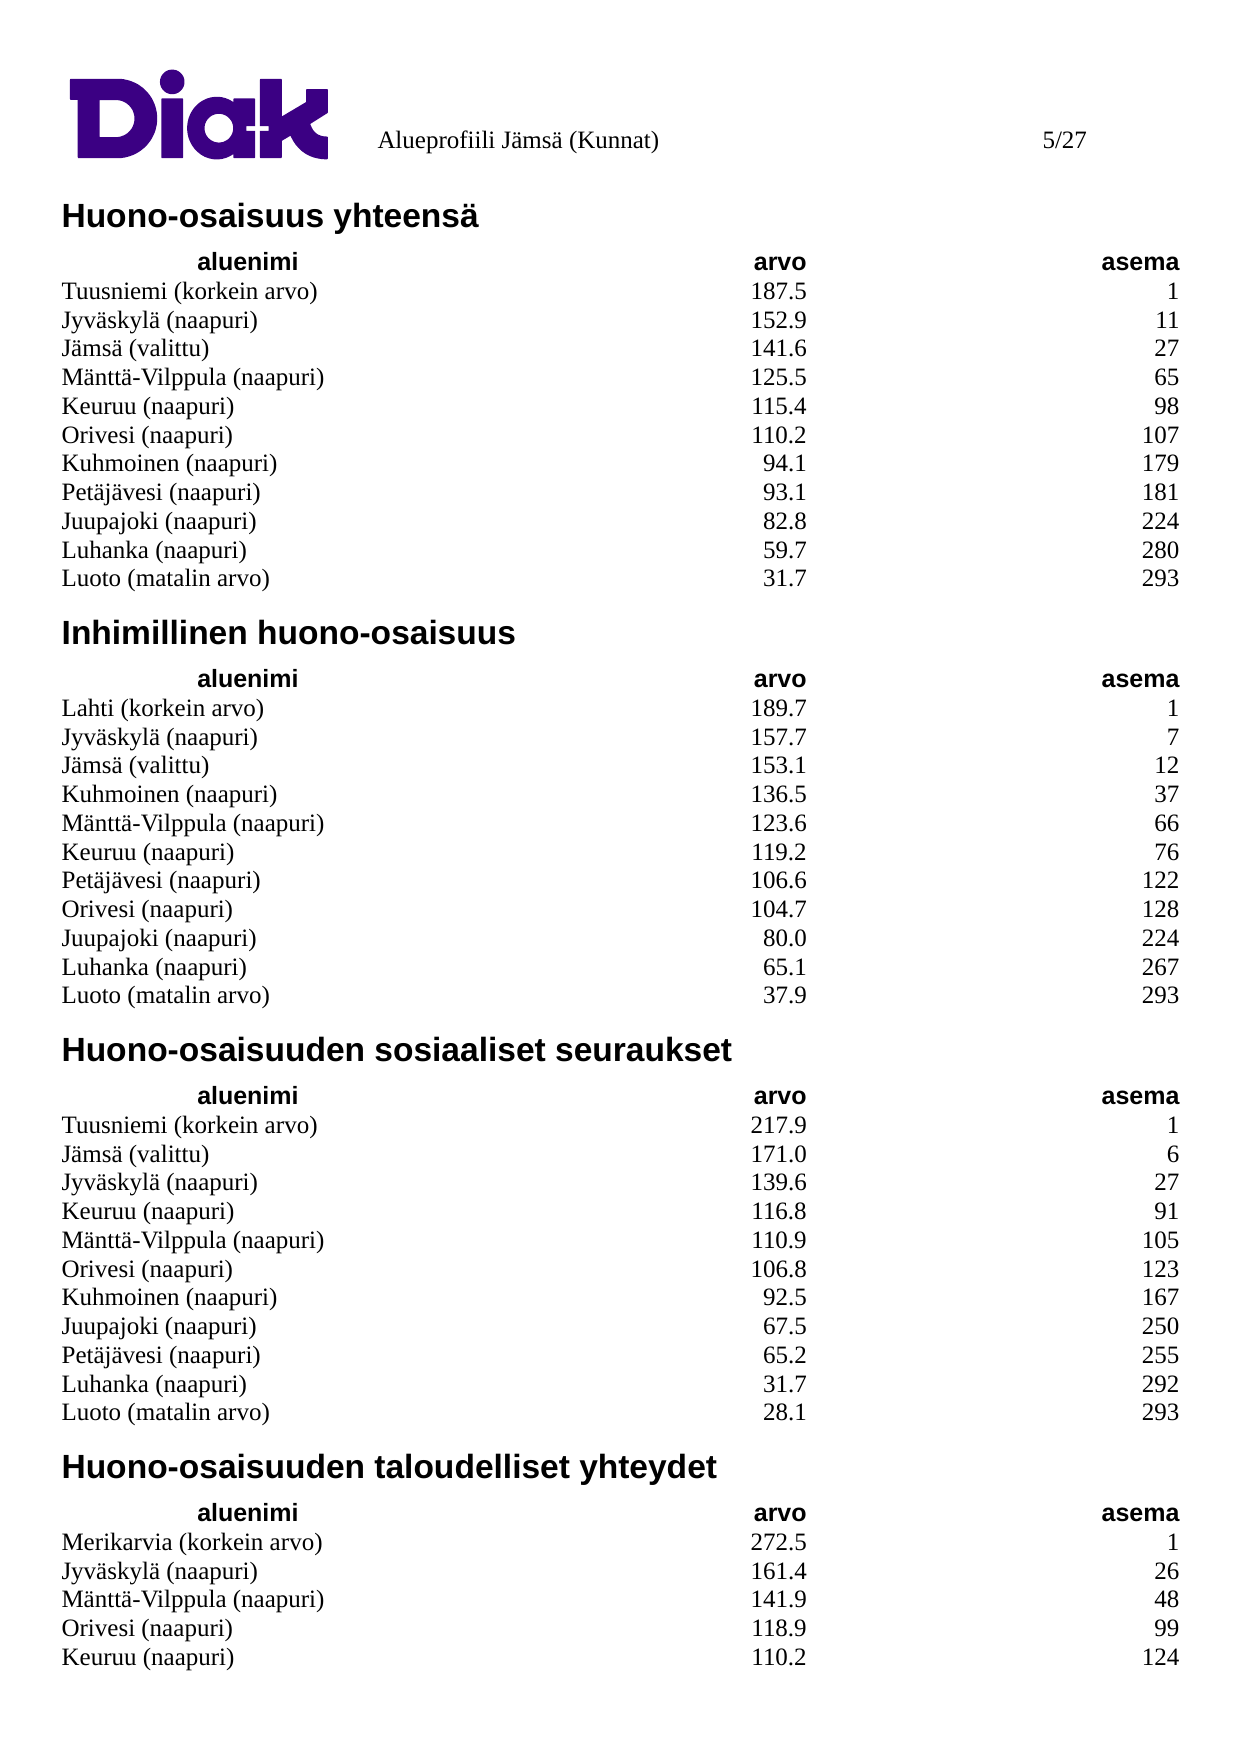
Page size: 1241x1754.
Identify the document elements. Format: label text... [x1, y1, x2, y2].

table_cell 91 [806, 1196, 1179, 1225]
table_cell Jyväskylä (naapuri) [61, 1556, 434, 1584]
table_cell 59.7 [434, 535, 806, 563]
table_cell 48 [806, 1585, 1179, 1613]
table_cell 167 [806, 1283, 1179, 1311]
table_cell 1 [806, 693, 1179, 722]
table_header arvo [434, 1081, 806, 1110]
table_cell Juupajoki (naapuri) [61, 506, 434, 535]
table_cell 123.6 [434, 808, 806, 837]
table_cell Petäjävesi (naapuri) [61, 477, 434, 506]
table_header aluenimi [61, 1498, 434, 1527]
table_cell 124 [806, 1642, 1179, 1671]
table_cell 139.6 [434, 1168, 806, 1196]
table_cell 141.9 [434, 1585, 806, 1613]
table_cell 122 [806, 866, 1179, 894]
table_header aluenimi [61, 1081, 434, 1110]
table_cell Orivesi (naapuri) [61, 894, 434, 923]
table_cell Juupajoki (naapuri) [61, 1311, 434, 1340]
table_header asema [806, 247, 1179, 276]
table_cell Jyväskylä (naapuri) [61, 1168, 434, 1196]
table_cell 255 [806, 1340, 1179, 1369]
table_cell 293 [806, 1398, 1179, 1426]
table_cell 11 [806, 305, 1179, 333]
table_cell 105 [806, 1225, 1179, 1254]
table_cell 171.0 [434, 1139, 806, 1167]
table_cell 80.0 [434, 923, 806, 952]
table_cell Orivesi (naapuri) [61, 1254, 434, 1282]
table_cell Jyväskylä (naapuri) [61, 305, 434, 333]
table_cell 293 [806, 564, 1179, 592]
table_cell 1 [806, 1110, 1179, 1139]
table_cell Petäjävesi (naapuri) [61, 866, 434, 894]
table_cell 293 [806, 981, 1179, 1009]
table_cell 189.7 [434, 693, 806, 722]
table_cell 12 [806, 751, 1179, 779]
table_cell Luoto (matalin arvo) [61, 564, 434, 592]
table_cell 110.2 [434, 1642, 806, 1671]
table_cell 104.7 [434, 894, 806, 923]
table_header aluenimi [61, 664, 434, 693]
table_cell 94.1 [434, 449, 806, 477]
table_cell 110.2 [434, 420, 806, 448]
table_cell Luhanka (naapuri) [61, 535, 434, 563]
table_cell 280 [806, 535, 1179, 563]
table_cell Juupajoki (naapuri) [61, 923, 434, 952]
table_cell 67.5 [434, 1311, 806, 1340]
table_cell 157.7 [434, 722, 806, 751]
table_cell 292 [806, 1369, 1179, 1397]
table_cell 93.1 [434, 477, 806, 506]
table_cell 106.8 [434, 1254, 806, 1282]
table_cell Keuruu (naapuri) [61, 1196, 434, 1225]
table_cell 65.1 [434, 952, 806, 981]
table_header asema [806, 1081, 1179, 1110]
table_cell Luoto (matalin arvo) [61, 1398, 434, 1426]
table_cell 1 [806, 1527, 1179, 1556]
table_cell 128 [806, 894, 1179, 923]
table_cell 217.9 [434, 1110, 806, 1139]
table_cell 179 [806, 449, 1179, 477]
table_cell 187.5 [434, 276, 806, 305]
table_cell 27 [806, 1168, 1179, 1196]
table_cell Tuusniemi (korkein arvo) [61, 1110, 434, 1139]
table_cell Kuhmoinen (naapuri) [61, 1283, 434, 1311]
table_cell 31.7 [434, 1369, 806, 1397]
table_header arvo [434, 1498, 806, 1527]
table_cell Kuhmoinen (naapuri) [61, 779, 434, 808]
table_cell 26 [806, 1556, 1179, 1584]
table_cell 123 [806, 1254, 1179, 1282]
table_header arvo [434, 664, 806, 693]
table_cell 31.7 [434, 564, 806, 592]
table_cell 98 [806, 391, 1179, 420]
table_cell 7 [806, 722, 1179, 751]
subtitle Inhimillinen huono-osaisuus [61, 613, 1179, 652]
table_cell 106.6 [434, 866, 806, 894]
table_cell Petäjävesi (naapuri) [61, 1340, 434, 1369]
table_cell 181 [806, 477, 1179, 506]
table_cell 65 [806, 362, 1179, 391]
table_cell Keuruu (naapuri) [61, 1642, 434, 1671]
table_cell Mänttä-Vilppula (naapuri) [61, 362, 434, 391]
table_cell 107 [806, 420, 1179, 448]
table_cell 152.9 [434, 305, 806, 333]
table_cell 119.2 [434, 837, 806, 866]
table_cell 116.8 [434, 1196, 806, 1225]
table_header arvo [434, 247, 806, 276]
table_cell 99 [806, 1613, 1179, 1642]
table_cell 65.2 [434, 1340, 806, 1369]
table_cell 224 [806, 506, 1179, 535]
table_cell 250 [806, 1311, 1179, 1340]
table_cell 141.6 [434, 334, 806, 362]
table_cell 6 [806, 1139, 1179, 1167]
table_cell 153.1 [434, 751, 806, 779]
subtitle Huono-osaisuuden sosiaaliset seuraukset [61, 1030, 1179, 1069]
table_cell 110.9 [434, 1225, 806, 1254]
table_cell 92.5 [434, 1283, 806, 1311]
table_cell 1 [806, 276, 1179, 305]
table_cell Jyväskylä (naapuri) [61, 722, 434, 751]
table_header asema [806, 664, 1179, 693]
table_cell Luhanka (naapuri) [61, 1369, 434, 1397]
table_header asema [806, 1498, 1179, 1527]
table_cell Jämsä (valittu) [61, 334, 434, 362]
table_cell 28.1 [434, 1398, 806, 1426]
subtitle Huono-osaisuuden taloudelliset yhteydet [61, 1447, 1179, 1486]
table_cell 37 [806, 779, 1179, 808]
table_cell 161.4 [434, 1556, 806, 1584]
table_cell Orivesi (naapuri) [61, 1613, 434, 1642]
table_cell Luhanka (naapuri) [61, 952, 434, 981]
table_cell Kuhmoinen (naapuri) [61, 449, 434, 477]
table_cell Jämsä (valittu) [61, 751, 434, 779]
table_cell 27 [806, 334, 1179, 362]
table_cell 37.9 [434, 981, 806, 1009]
table_cell 115.4 [434, 391, 806, 420]
table_cell Lahti (korkein arvo) [61, 693, 434, 722]
table_cell Mänttä-Vilppula (naapuri) [61, 1225, 434, 1254]
table_cell Mänttä-Vilppula (naapuri) [61, 808, 434, 837]
table_cell 224 [806, 923, 1179, 952]
table_cell Luoto (matalin arvo) [61, 981, 434, 1009]
table_cell Mänttä-Vilppula (naapuri) [61, 1585, 434, 1613]
table_cell Merikarvia (korkein arvo) [61, 1527, 434, 1556]
table_cell Jämsä (valittu) [61, 1139, 434, 1167]
table_cell 125.5 [434, 362, 806, 391]
table_cell Keuruu (naapuri) [61, 837, 434, 866]
table_cell Tuusniemi (korkein arvo) [61, 276, 434, 305]
table_header aluenimi [61, 247, 434, 276]
table_cell 118.9 [434, 1613, 806, 1642]
table_cell 272.5 [434, 1527, 806, 1556]
subtitle Huono-osaisuus yhteensä [61, 196, 1179, 235]
table_cell 267 [806, 952, 1179, 981]
table_cell 82.8 [434, 506, 806, 535]
table_cell Keuruu (naapuri) [61, 391, 434, 420]
table_cell 136.5 [434, 779, 806, 808]
table_cell 66 [806, 808, 1179, 837]
table_cell 76 [806, 837, 1179, 866]
table_cell Orivesi (naapuri) [61, 420, 434, 448]
